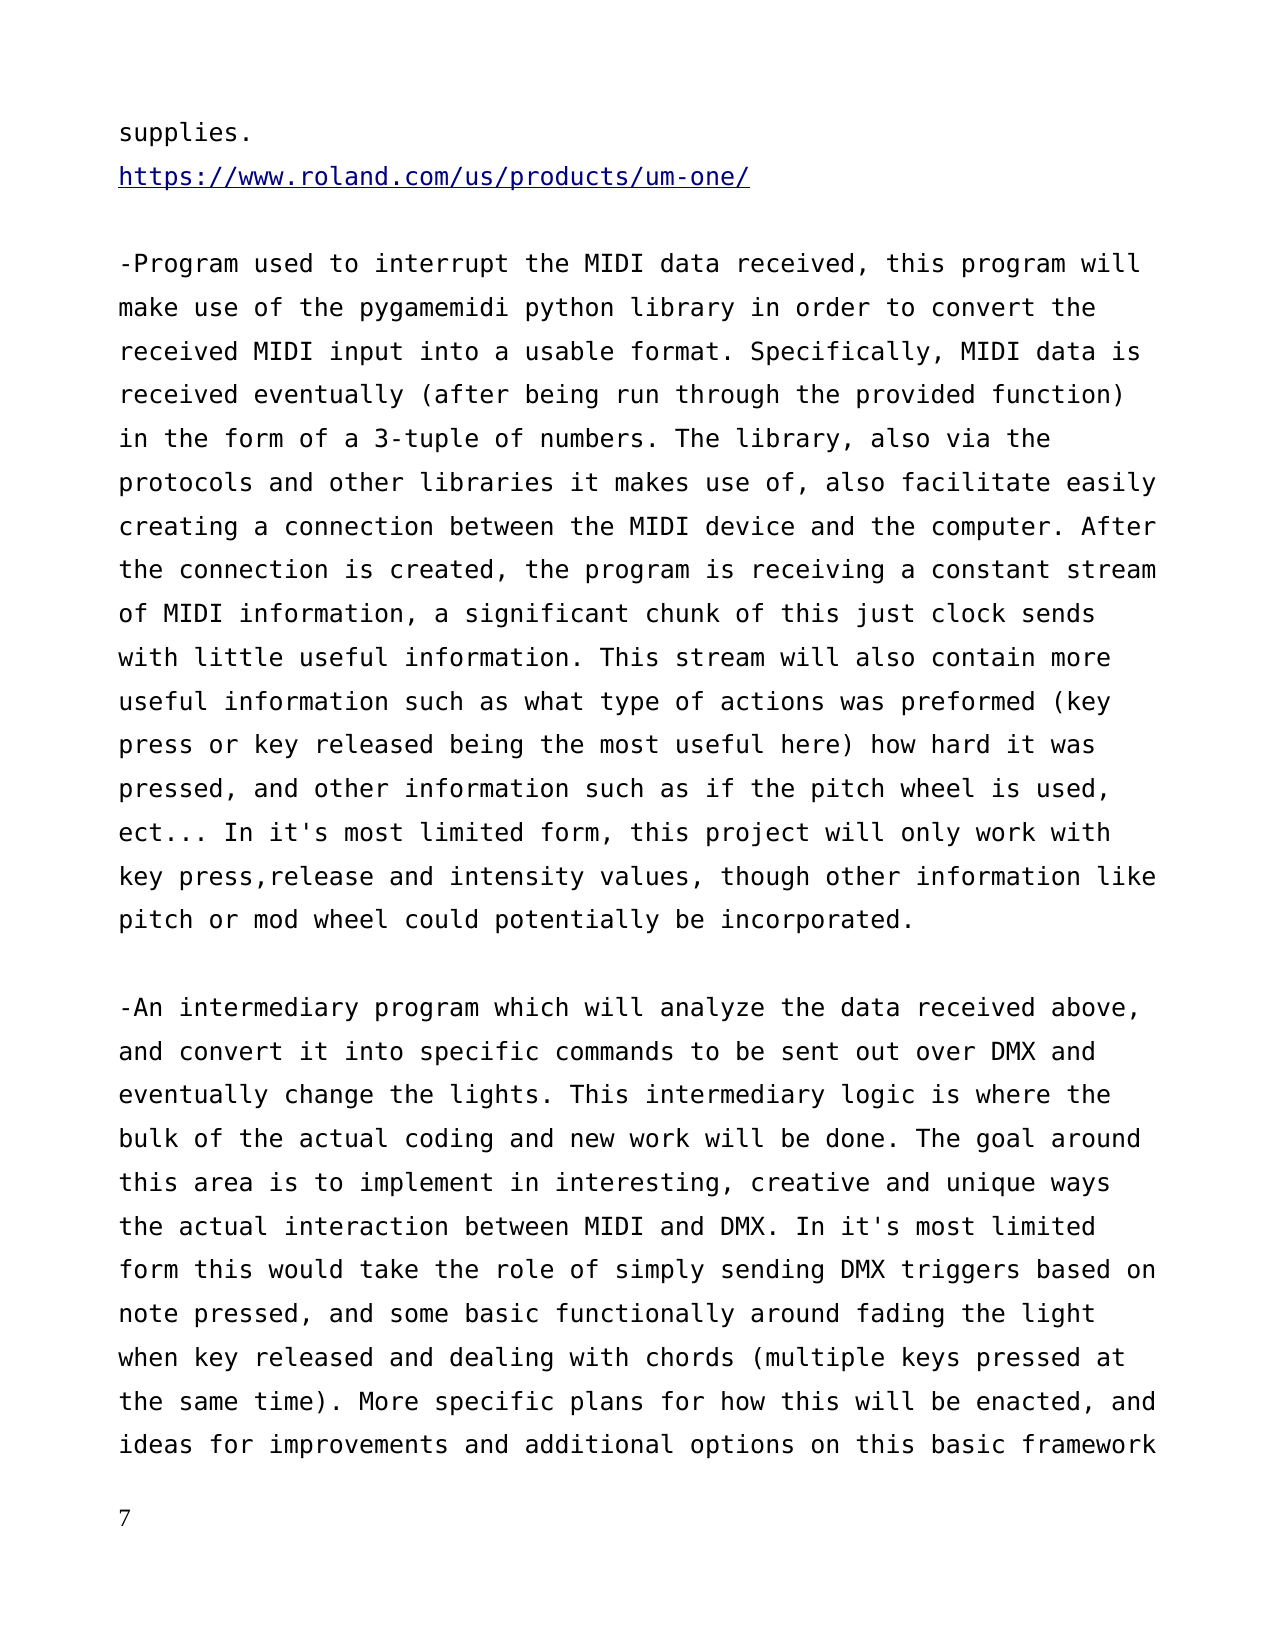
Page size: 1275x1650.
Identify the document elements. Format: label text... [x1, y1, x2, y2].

text -Program used to interrupt the MIDI data received, this program will make use of the pygamemidi python library in order to convert the received MIDI input into a usable format. Specifically, MIDI data is received eventually (after being run through the provided function) in the form of a 3-tuple of numbers. The library, also via the protocols and other libraries it makes use of, also facilitate easily creating a connection between the MIDI device and the computer. After the connection is created, the program is receiving a constant stream of MIDI information, a significant chunk of this just clock sends with little useful information. This stream will also contain more useful information such as what type of actions was preformed (key press or key released being the most useful here) how hard it was pressed, and other information such as if the pitch wheel is used, ect... In it's most limited form, this project will only work with key press,release and intensity values, though other information like pitch or mod wheel could potentially be incorporated. [118, 249, 1157, 935]
text https://www.roland.com/us/products/um-one/ [118, 162, 1157, 191]
text -An intermediary program which will analyze the data received above, and convert it into specific commands to be sent out over DMX and eventually change the lights. This intermediary logic is where the bulk of the actual coding and new work will be done. The goal around this area is to implement in interesting, creative and unique ways the actual interaction between MIDI and DMX. In it's most limited form this would take the role of simply sending DMX triggers based on note pressed, and some basic functionally around fading the light when key released and dealing with chords (multiple keys pressed at the same time). More specific plans for how this will be enacted, and ideas for improvements and additional options on this basic framework [118, 993, 1157, 1460]
text supplies. [118, 118, 1157, 147]
